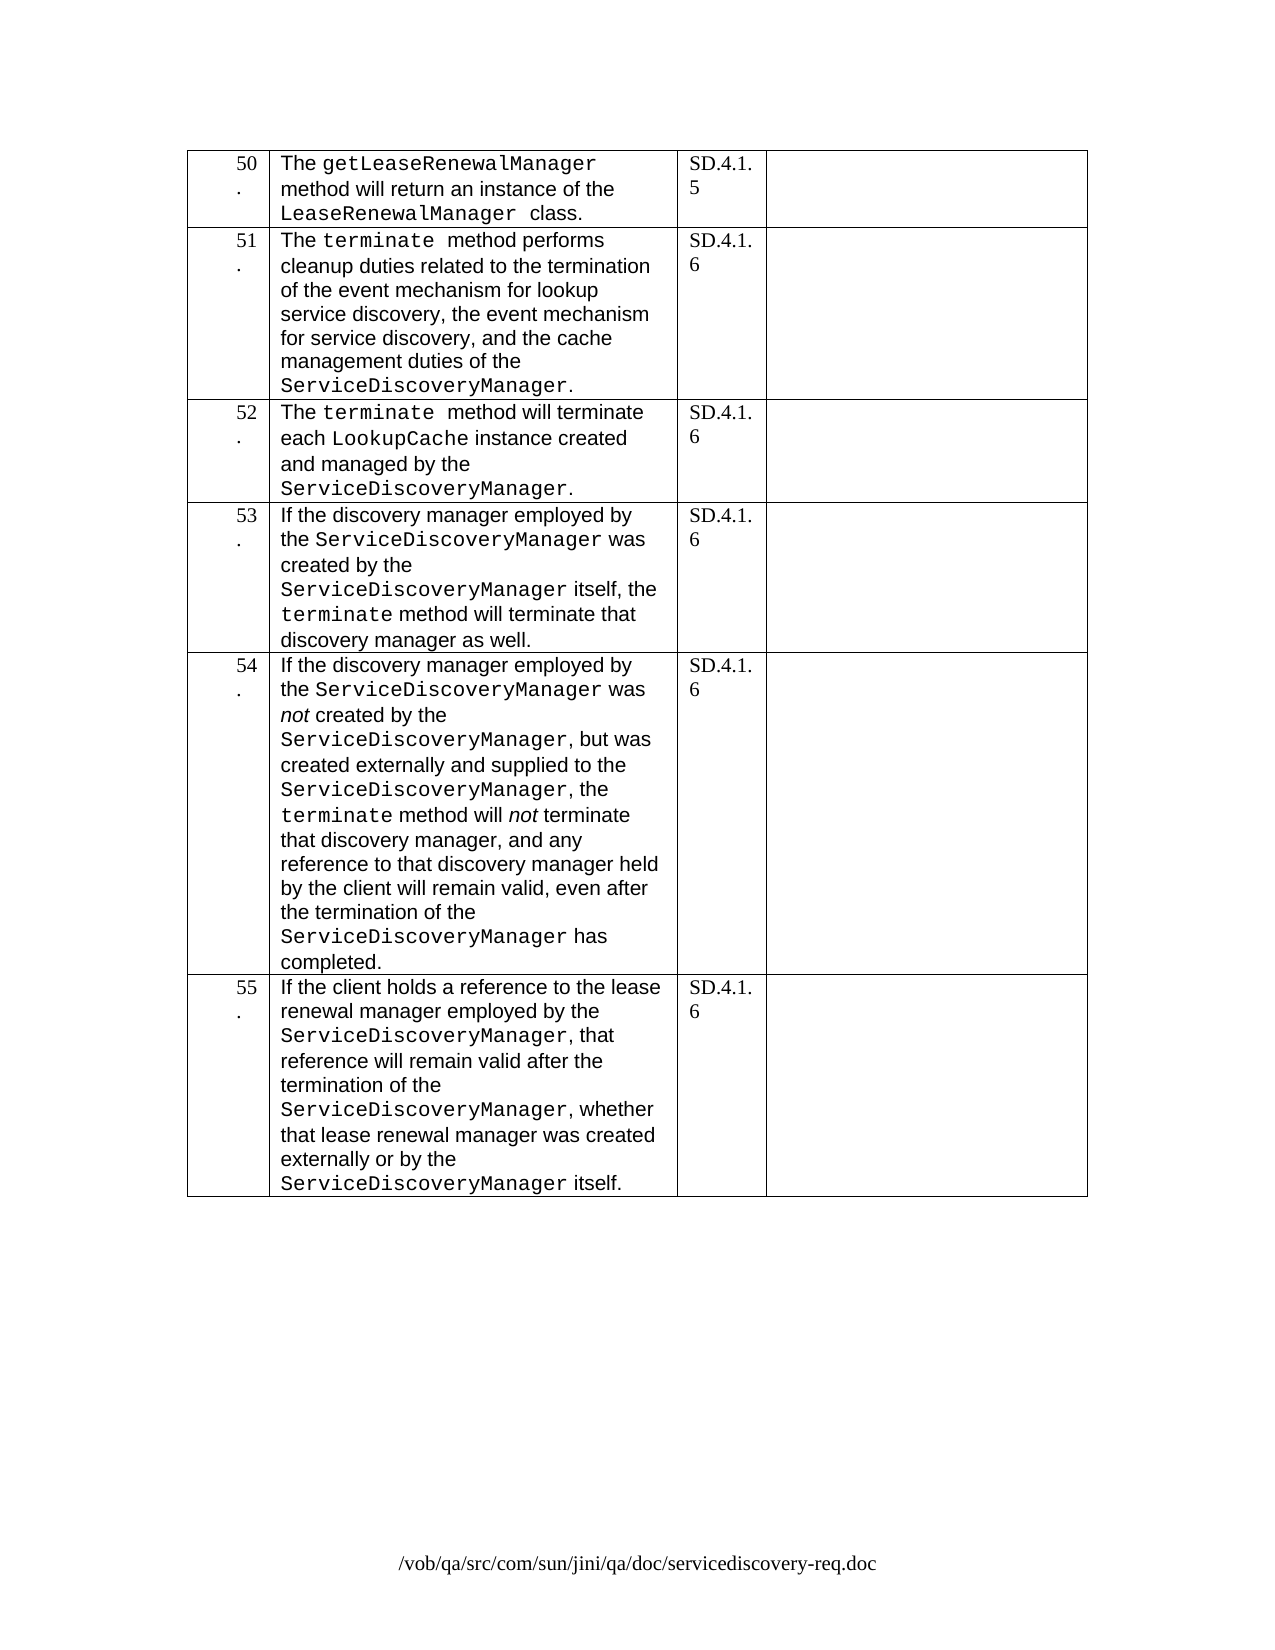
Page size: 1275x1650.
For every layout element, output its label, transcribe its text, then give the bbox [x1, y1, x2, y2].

table_cell [188, 400, 269, 502]
table_cell [767, 975, 1087, 1196]
table_cell [188, 228, 269, 399]
table_cell [767, 228, 1087, 399]
table_cell [188, 503, 269, 652]
table_cell The terminate method performs cleanup duties related to the termination of the event mechanism for lookup service discovery, the event mechanism for service discovery, and the cache management duties of the ServiceDiscoveryManager. [270, 228, 677, 399]
table_cell [188, 653, 269, 974]
table_cell SD.4.1.6 [678, 975, 766, 1196]
table_cell SD.4.1.6 [678, 653, 766, 974]
table_cell If the discovery manager employed by the ServiceDiscoveryManager was not created by the ServiceDiscoveryManager, but was created externally and supplied to the ServiceDiscoveryManager, the terminate method will not terminate that discovery manager, and any reference to that discovery manager held by the client will remain valid, even after the termination of the ServiceDiscoveryManager has completed. [270, 653, 677, 974]
table_cell The terminate method will terminate each LookupCache instance created and managed by the ServiceDiscoveryManager. [270, 400, 677, 502]
table_cell The getLeaseRenewalManager method will return an instance of the LeaseRenewalManager class. [270, 151, 677, 227]
table_cell SD.4.1.6 [678, 400, 766, 502]
table_cell SD.4.1.5 [678, 151, 766, 227]
table_cell If the client holds a reference to the lease renewal manager employed by the ServiceDiscoveryManager, that reference will remain valid after the termination of the ServiceDiscoveryManager, whether that lease renewal manager was created externally or by the ServiceDiscoveryManager itself. [270, 975, 677, 1196]
table_cell [767, 400, 1087, 502]
table_cell [767, 653, 1087, 974]
table_cell [188, 151, 269, 227]
table_cell [188, 975, 269, 1196]
table_cell [767, 503, 1087, 652]
table_cell SD.4.1.6 [678, 228, 766, 399]
table_cell If the discovery manager employed by the ServiceDiscoveryManager was created by the ServiceDiscoveryManager itself, the terminate method will terminate that discovery manager as well. [270, 503, 677, 652]
table_cell [767, 151, 1087, 227]
table_cell SD.4.1.6 [678, 503, 766, 652]
